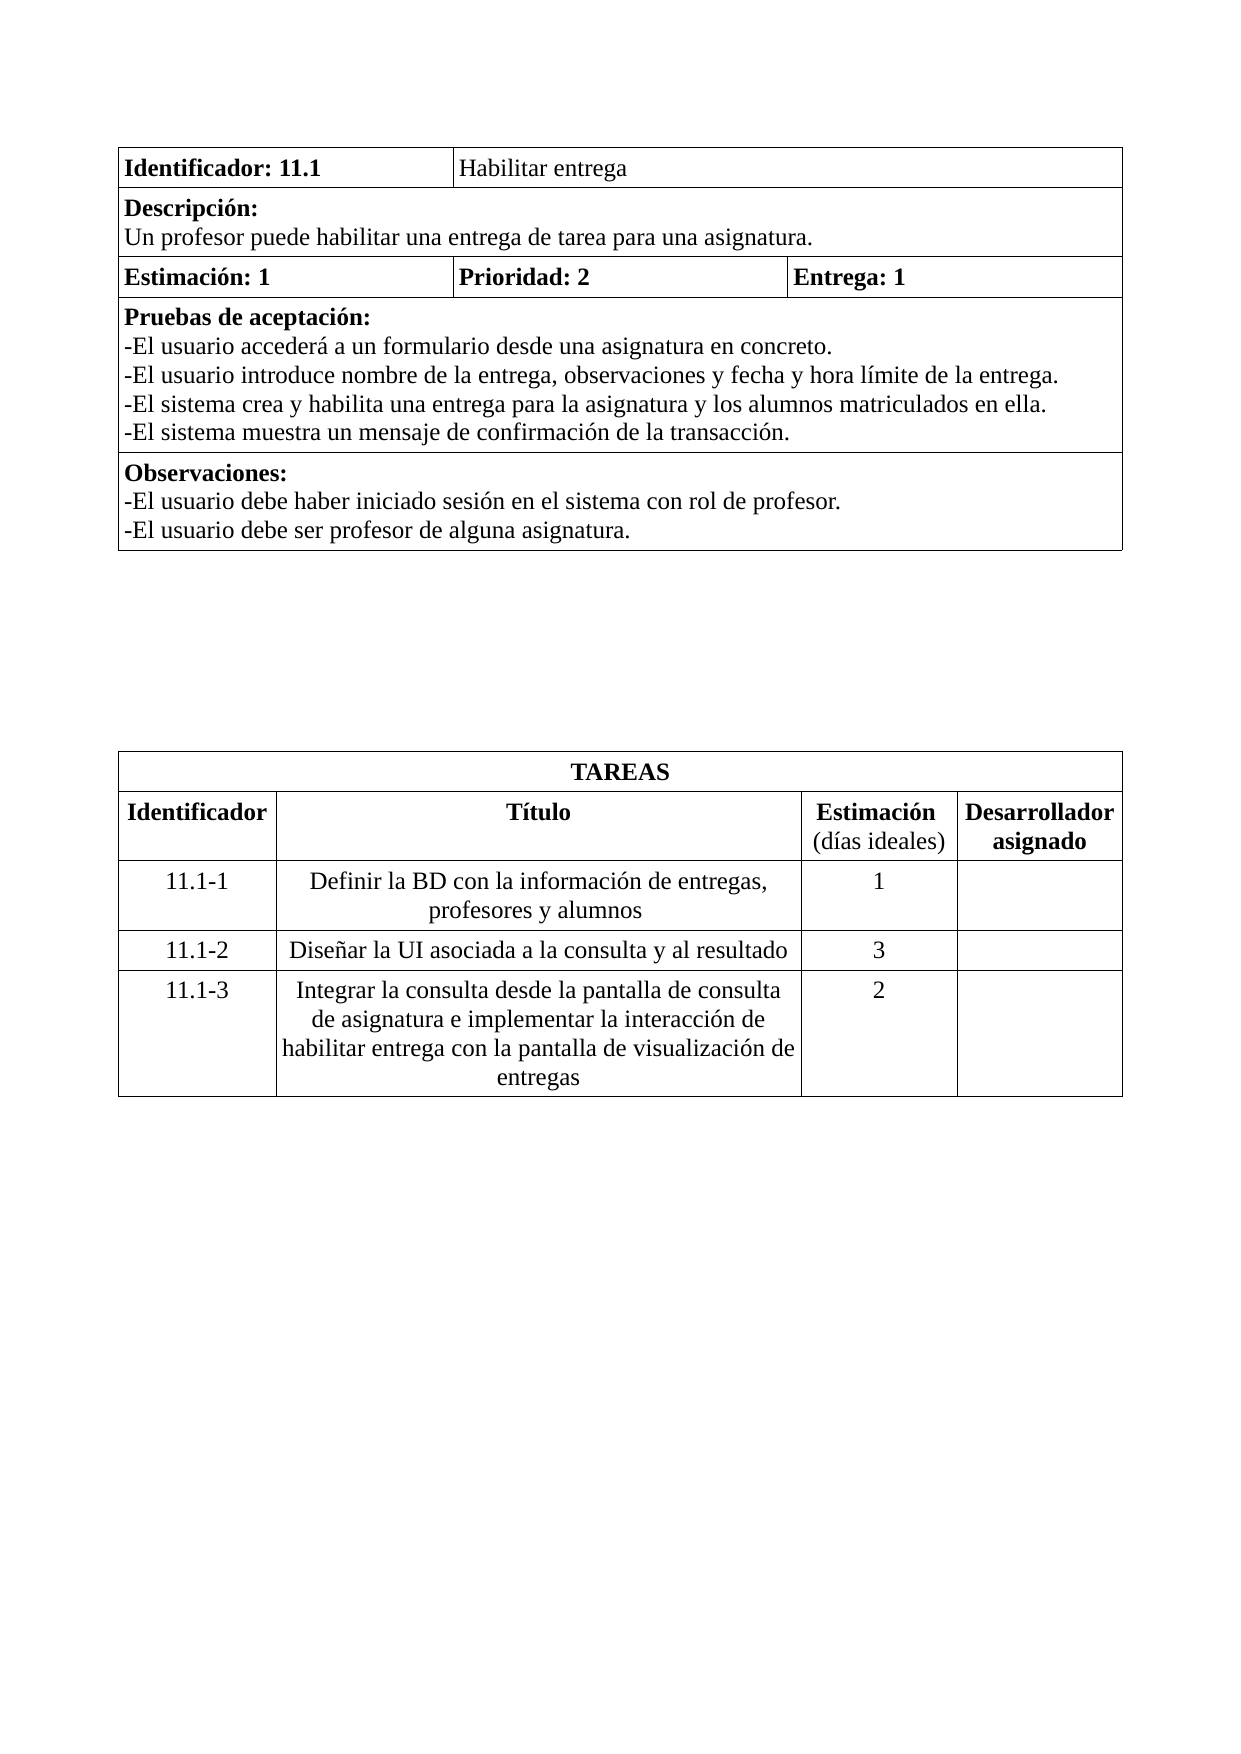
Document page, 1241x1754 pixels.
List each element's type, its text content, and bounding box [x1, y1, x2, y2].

table_cell 11.1-3 [119, 971, 276, 1096]
table_header Identificador: 11.1 [119, 148, 453, 187]
table_cell [958, 861, 1122, 929]
table_cell 2 [802, 971, 957, 1096]
table_cell Diseñar la UI asociada a la consulta y al resultado [277, 931, 801, 970]
table_cell Desarrollador asignado [958, 792, 1122, 860]
table_cell Observaciones: -El usuario debe haber iniciado sesión en el sistema con rol de profesor. -El usuario debe ser profesor de alguna asignatura. [119, 453, 1122, 550]
table_cell Prioridad: 2 [454, 257, 787, 297]
table_cell [958, 971, 1122, 1096]
table_cell [958, 931, 1122, 970]
table_cell 11.1-2 [119, 931, 276, 970]
table_cell Definir la BD con la información de entregas, profesores y alumnos [277, 861, 801, 929]
table_cell Pruebas de aceptación: -El usuario accederá a un formulario desde una asignatura en concreto. -El usuario introduce nombre de la entrega, observaciones y fecha y hora límite de la entrega. -El sistema crea y habilita una entrega para la asignatura y los alumnos matriculados en ella. -El sistema muestra un mensaje de confirmación de la transacción. [119, 298, 1122, 452]
table_cell 3 [802, 931, 957, 970]
table_cell Estimación (días ideales) [802, 792, 957, 860]
table_header Habilitar entrega [454, 148, 1122, 187]
table_cell Estimación: 1 [119, 257, 453, 297]
table_cell Título [277, 792, 801, 860]
table_header TAREAS [119, 752, 1122, 791]
table_cell 11.1-1 [119, 861, 276, 929]
table_cell Descripción: Un profesor puede habilitar una entrega de tarea para una asignatura. [119, 188, 1122, 256]
table_cell 1 [802, 861, 957, 929]
table_cell Identificador [119, 792, 276, 860]
table_cell Integrar la consulta desde la pantalla de consulta de asignatura e implementar la interacción de habilitar entrega con la pantalla de visualización de entregas [277, 971, 801, 1096]
table_cell Entrega: 1 [788, 257, 1122, 297]
